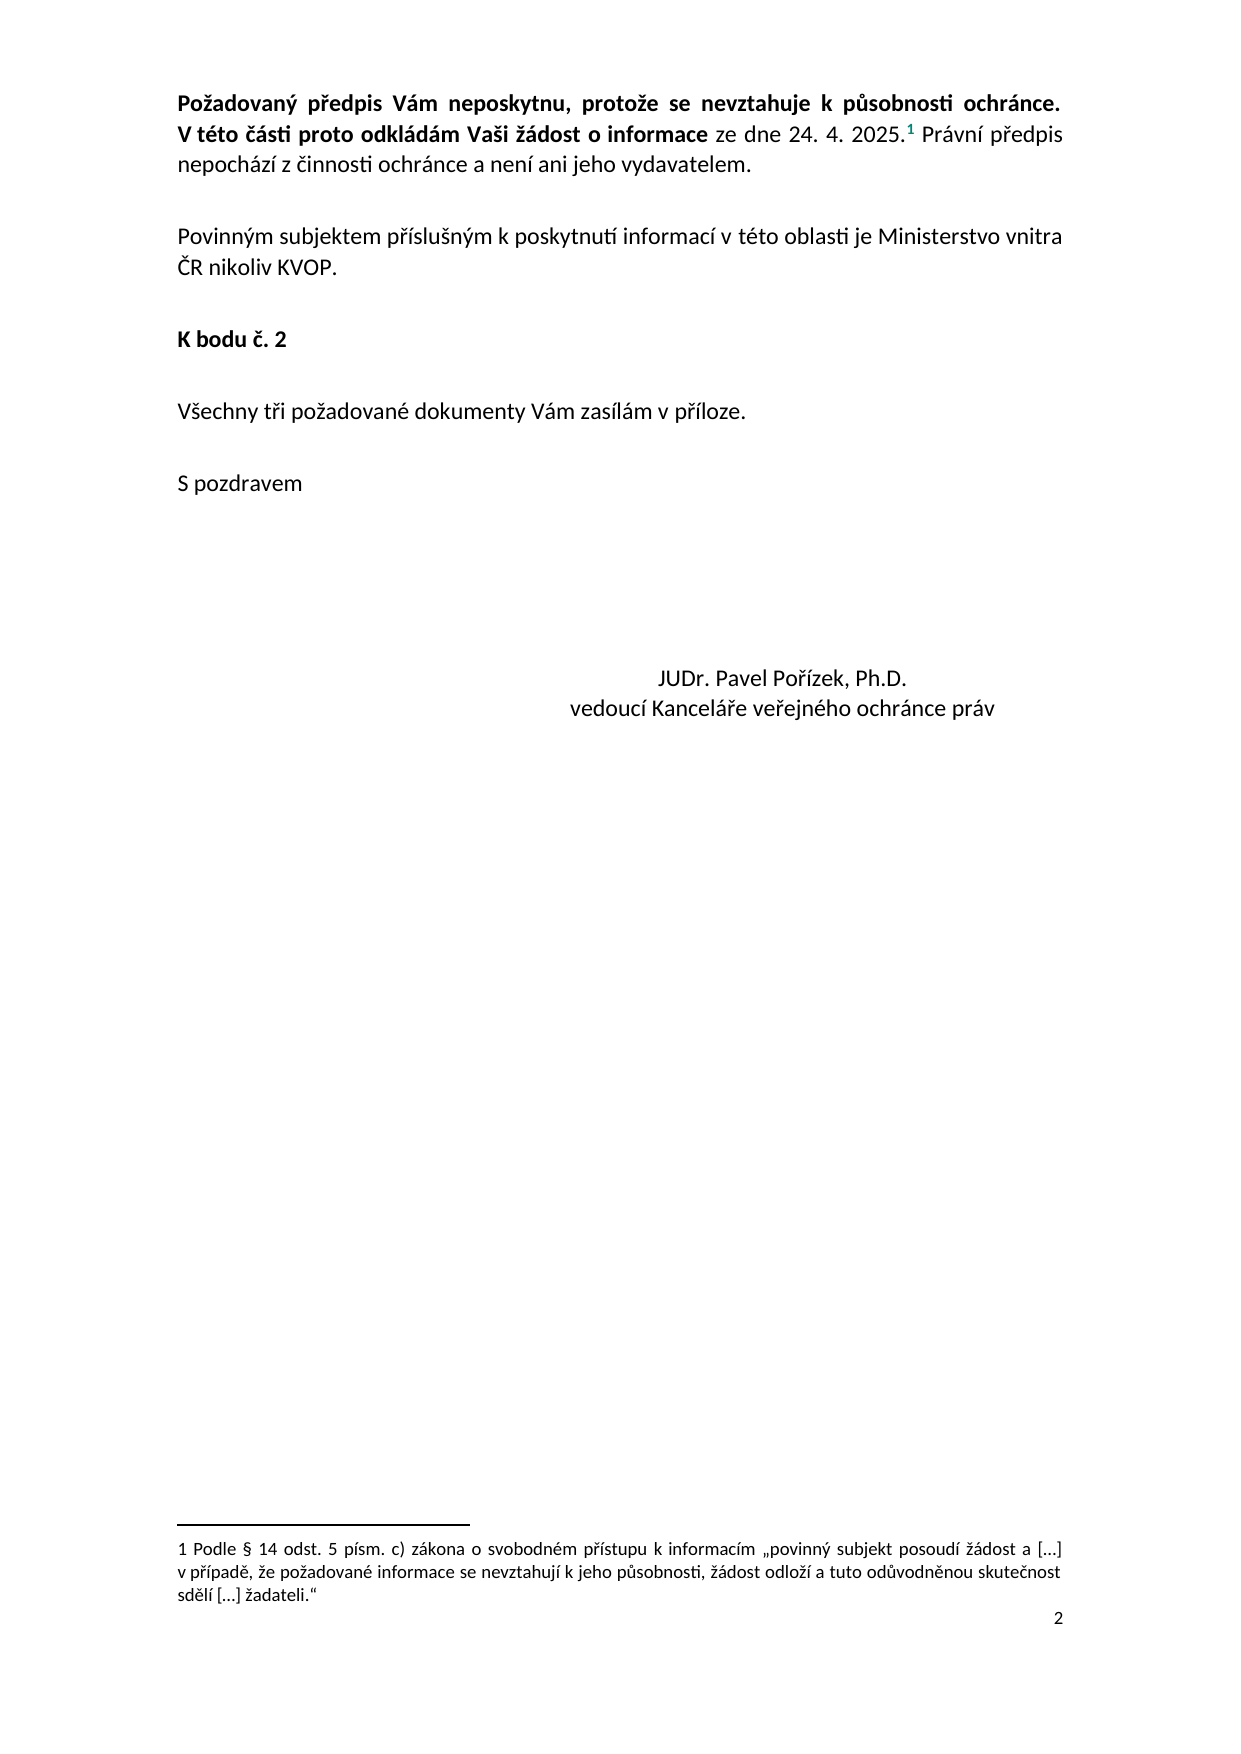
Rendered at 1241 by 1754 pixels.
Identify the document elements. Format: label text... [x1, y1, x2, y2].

text JUDr. Pavel Pořízek, Ph.D. [502, 663, 1063, 693]
text vedoucí Kanceláře veřejného ochránce práv [502, 693, 1063, 722]
text Požadovaný předpis Vám neposkytnu, protože se nevztahuje k působnosti ochránce. V této části proto odkládám Vaši žádost o informace ze dne 24. 4. 2025. Právní předpis nepochází z činnosti ochránce a není ani jeho vydavatelem. [177, 88, 1063, 179]
text K bodu č. 2 [177, 324, 1063, 353]
text Povinným subjektem příslušným k poskytnutí informací v této oblasti je Ministerstvo vnitra ČR nikoliv KVOP. [177, 221, 1063, 281]
text Všechny tři požadované dokumenty Vám zasílám v příloze. [177, 396, 1063, 425]
text S pozdravem [177, 468, 1063, 497]
text Podle § 14 odst. 5 písm. c) zákona o svobodném přístupu k informacím „povinný subjekt posoudí žádost a […] v případě, že požadované informace se nevztahují k jeho působnosti, žádost odloží a tuto odůvodněnou skutečnost sdělí […] žadateli.“ [177, 1537, 1063, 1606]
